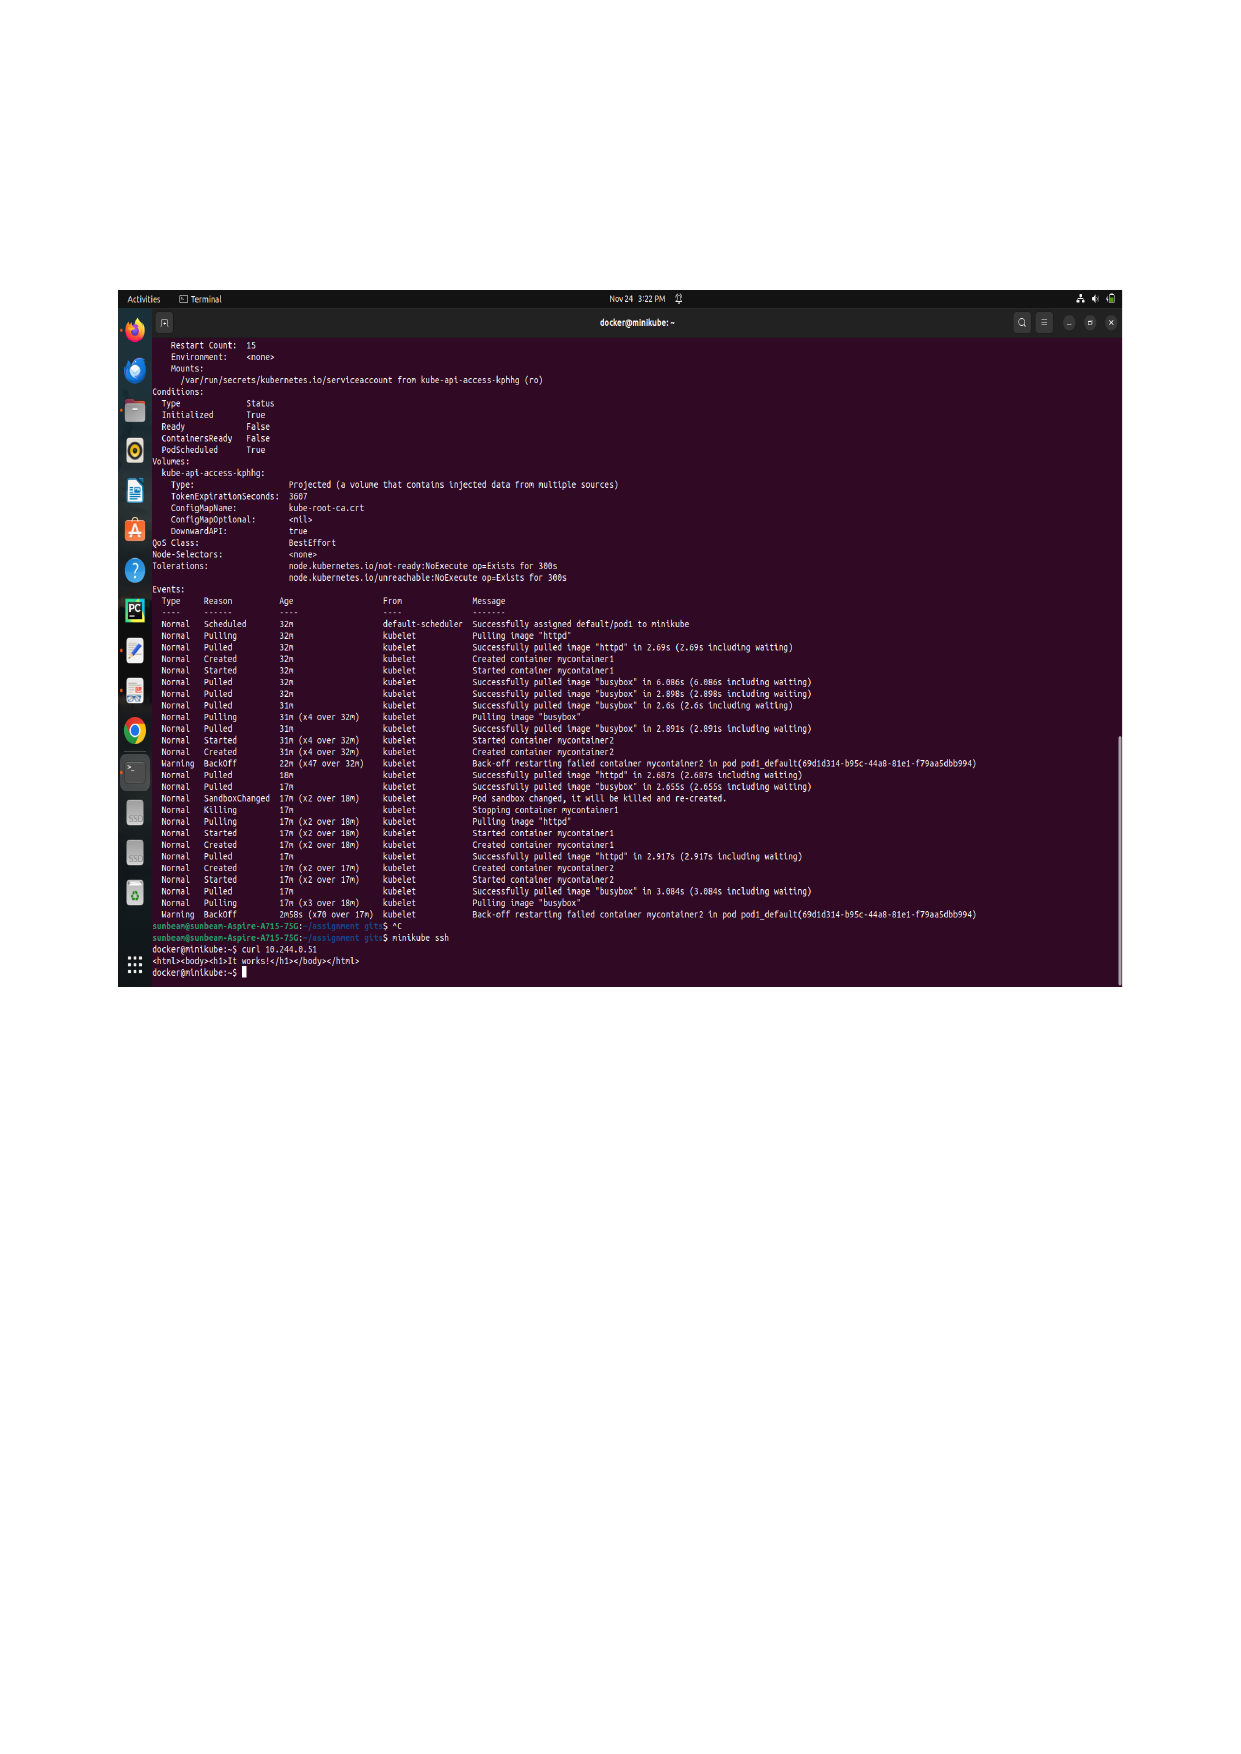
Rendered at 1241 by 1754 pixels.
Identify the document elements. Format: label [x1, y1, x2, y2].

picture [118, 290, 1123, 987]
